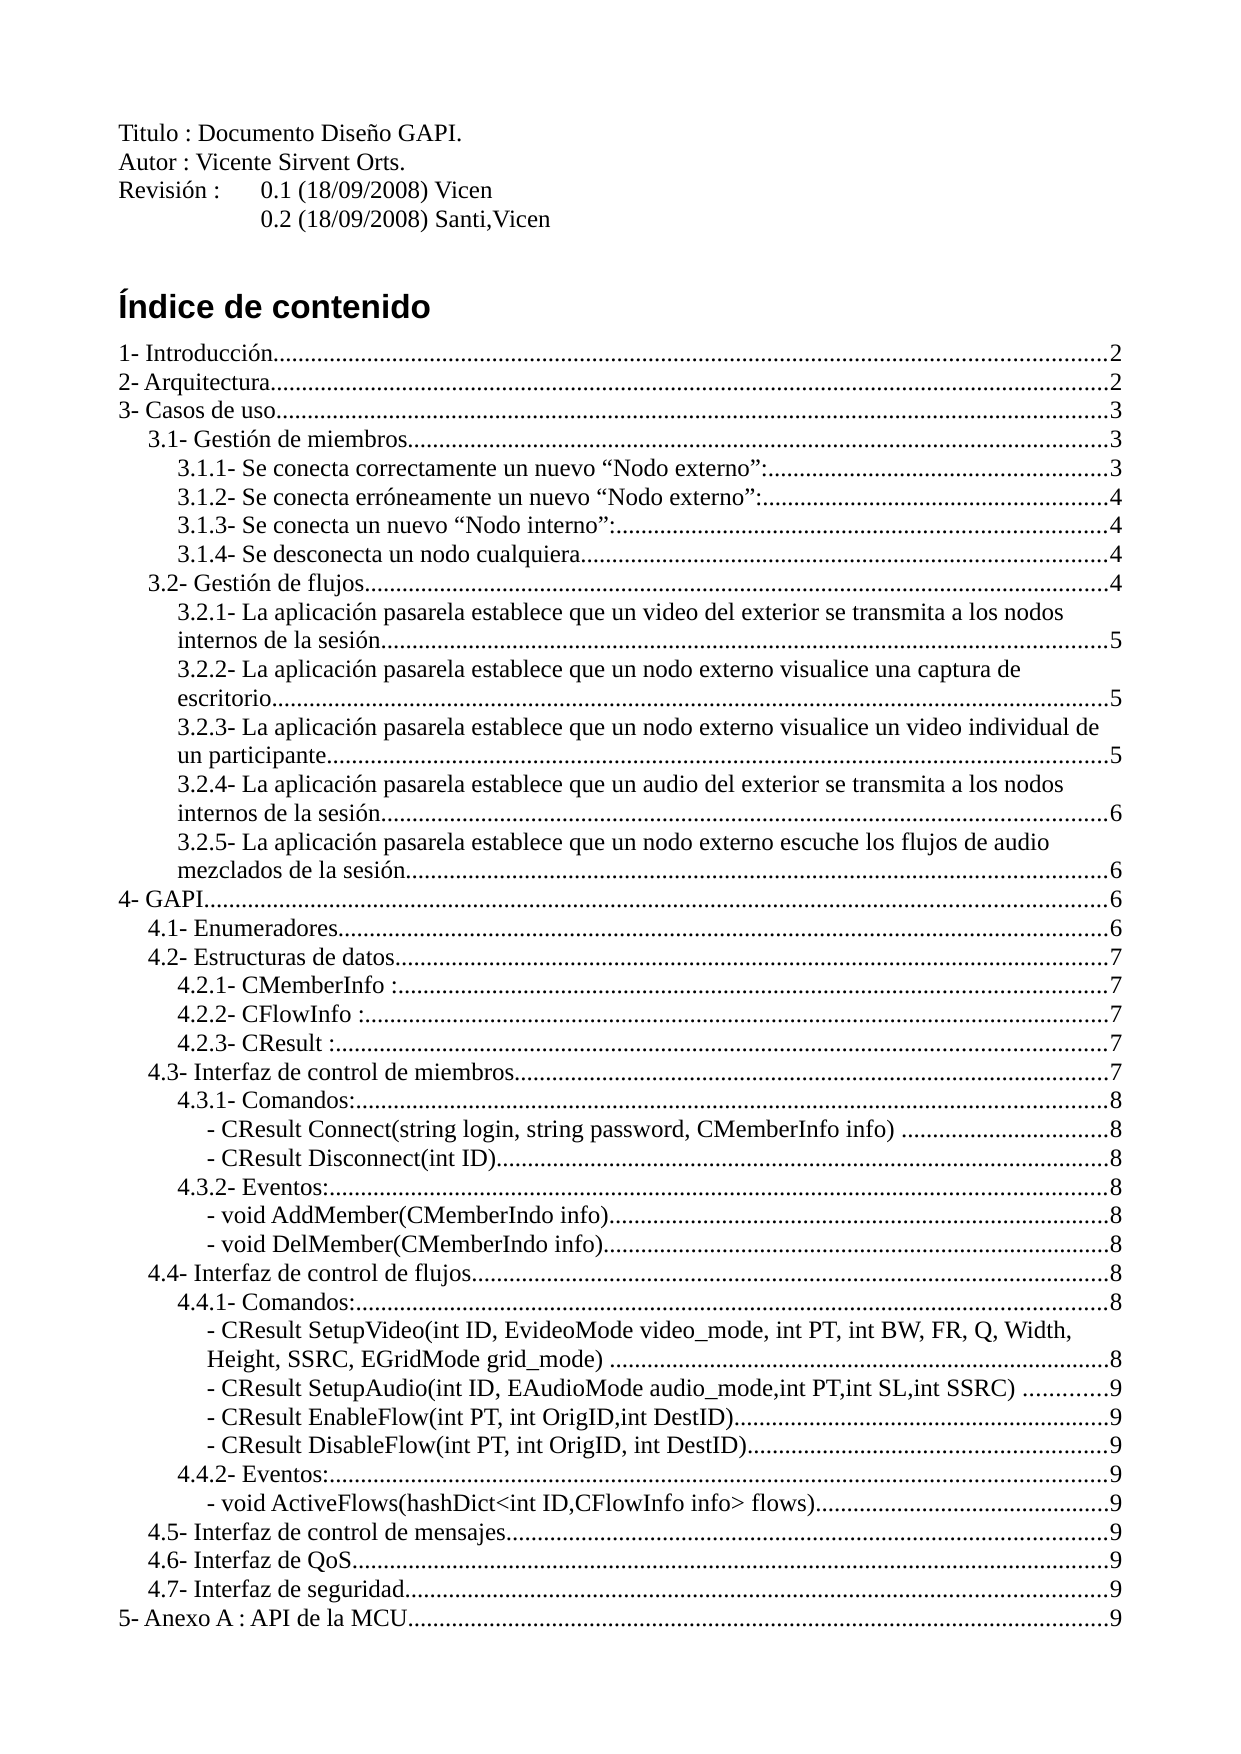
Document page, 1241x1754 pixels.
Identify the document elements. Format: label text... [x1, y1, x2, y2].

text - void DelMember(CMemberIndo info) 8 [207, 1229, 1122, 1258]
text 3.2.4- La aplicación pasarela establece que un audio del exterior se transmita a los nodos internos de la sesión 6 [177, 769, 1122, 827]
subtitle Índice de contenido [118, 287, 1122, 325]
text 4.1- Enumeradores 6 [148, 913, 1122, 942]
text 4.3- Interfaz de control de miembros 7 [148, 1057, 1122, 1085]
text 3.2.3- La aplicación pasarela establece que un nodo externo visualice un video individual de un participante. 5 [177, 712, 1122, 769]
text 1- Introducción 2 [118, 338, 1122, 367]
text 4.2.3- CResult : 7 [177, 1028, 1122, 1057]
text 3.2.5- La aplicación pasarela establece que un nodo externo escuche los flujos de audio mezclados de la sesión 6 [177, 827, 1122, 884]
text - void AddMember(CMemberIndo info) 8 [207, 1200, 1122, 1229]
text 4.7- Interfaz de seguridad 9 [148, 1574, 1122, 1603]
text 3.1.2- Se conecta erróneamente un nuevo “Nodo externo”: 4 [177, 482, 1122, 510]
text Revisión : 0.1 (18/09/2008) Vicen [118, 176, 1122, 204]
text 4.3.2- Eventos: 8 [177, 1172, 1122, 1200]
text 3.2.1- La aplicación pasarela establece que un video del exterior se transmita a los nodos internos de la sesión 5 [177, 597, 1122, 654]
text 3.1.4- Se desconecta un nodo cualquiera 4 [177, 539, 1122, 568]
text - CResult SetupAudio(int ID, EAudioMode audio_mode,int PT,int SL,int SSRC) 9 [207, 1373, 1122, 1402]
text - CResult Disconnect(int ID) 8 [207, 1143, 1122, 1172]
text 3.1.3- Se conecta un nuevo “Nodo interno”: 4 [177, 510, 1122, 539]
text 3- Casos de uso 3 [118, 395, 1122, 424]
text 4.2- Estructuras de datos 7 [148, 942, 1122, 970]
text 4.2.1- CMemberInfo : 7 [177, 970, 1122, 999]
text 3.1.1- Se conecta correctamente un nuevo “Nodo externo”: 3 [177, 453, 1122, 482]
text 4.4.1- Comandos: 8 [177, 1287, 1122, 1315]
text 4.4- Interfaz de control de flujos 8 [148, 1258, 1122, 1287]
text 3.2.2- La aplicación pasarela establece que un nodo externo visualice una captura de escritorio. 5 [177, 654, 1122, 712]
text - CResult SetupVideo(int ID, EvideoMode video_mode, int PT, int BW, FR, Q, Width, Height, SSRC, EGridMode grid_mode) 8 [207, 1315, 1122, 1373]
text 5- Anexo A : API de la MCU 9 [118, 1603, 1122, 1632]
text 4.6- Interfaz de QoS 9 [148, 1545, 1122, 1574]
text 2- Arquitectura 2 [118, 367, 1122, 395]
text 4- GAPI 6 [118, 884, 1122, 913]
text - CResult DisableFlow(int PT, int OrigID, int DestID) 9 [207, 1430, 1122, 1459]
text - CResult Connect(string login, string password, CMemberInfo info) 8 [207, 1114, 1122, 1143]
text 4.2.2- CFlowInfo : 7 [177, 999, 1122, 1028]
text 4.4.2- Eventos: 9 [177, 1459, 1122, 1488]
text 4.5- Interfaz de control de mensajes 9 [148, 1517, 1122, 1545]
text 3.2- Gestión de flujos 4 [148, 568, 1122, 597]
text - void ActiveFlows(hashDict<int ID,CFlowInfo info> flows) 9 [207, 1488, 1122, 1517]
text 3.1- Gestión de miembros 3 [148, 424, 1122, 453]
text 0.2 (18/09/2008) Santi,Vicen [118, 204, 1122, 233]
text 4.3.1- Comandos: 8 [177, 1085, 1122, 1114]
text Autor : Vicente Sirvent Orts. [118, 147, 1122, 176]
text Titulo : Documento Diseño GAPI. [118, 118, 1122, 147]
text - CResult EnableFlow(int PT, int OrigID,int DestID) 9 [207, 1402, 1122, 1430]
